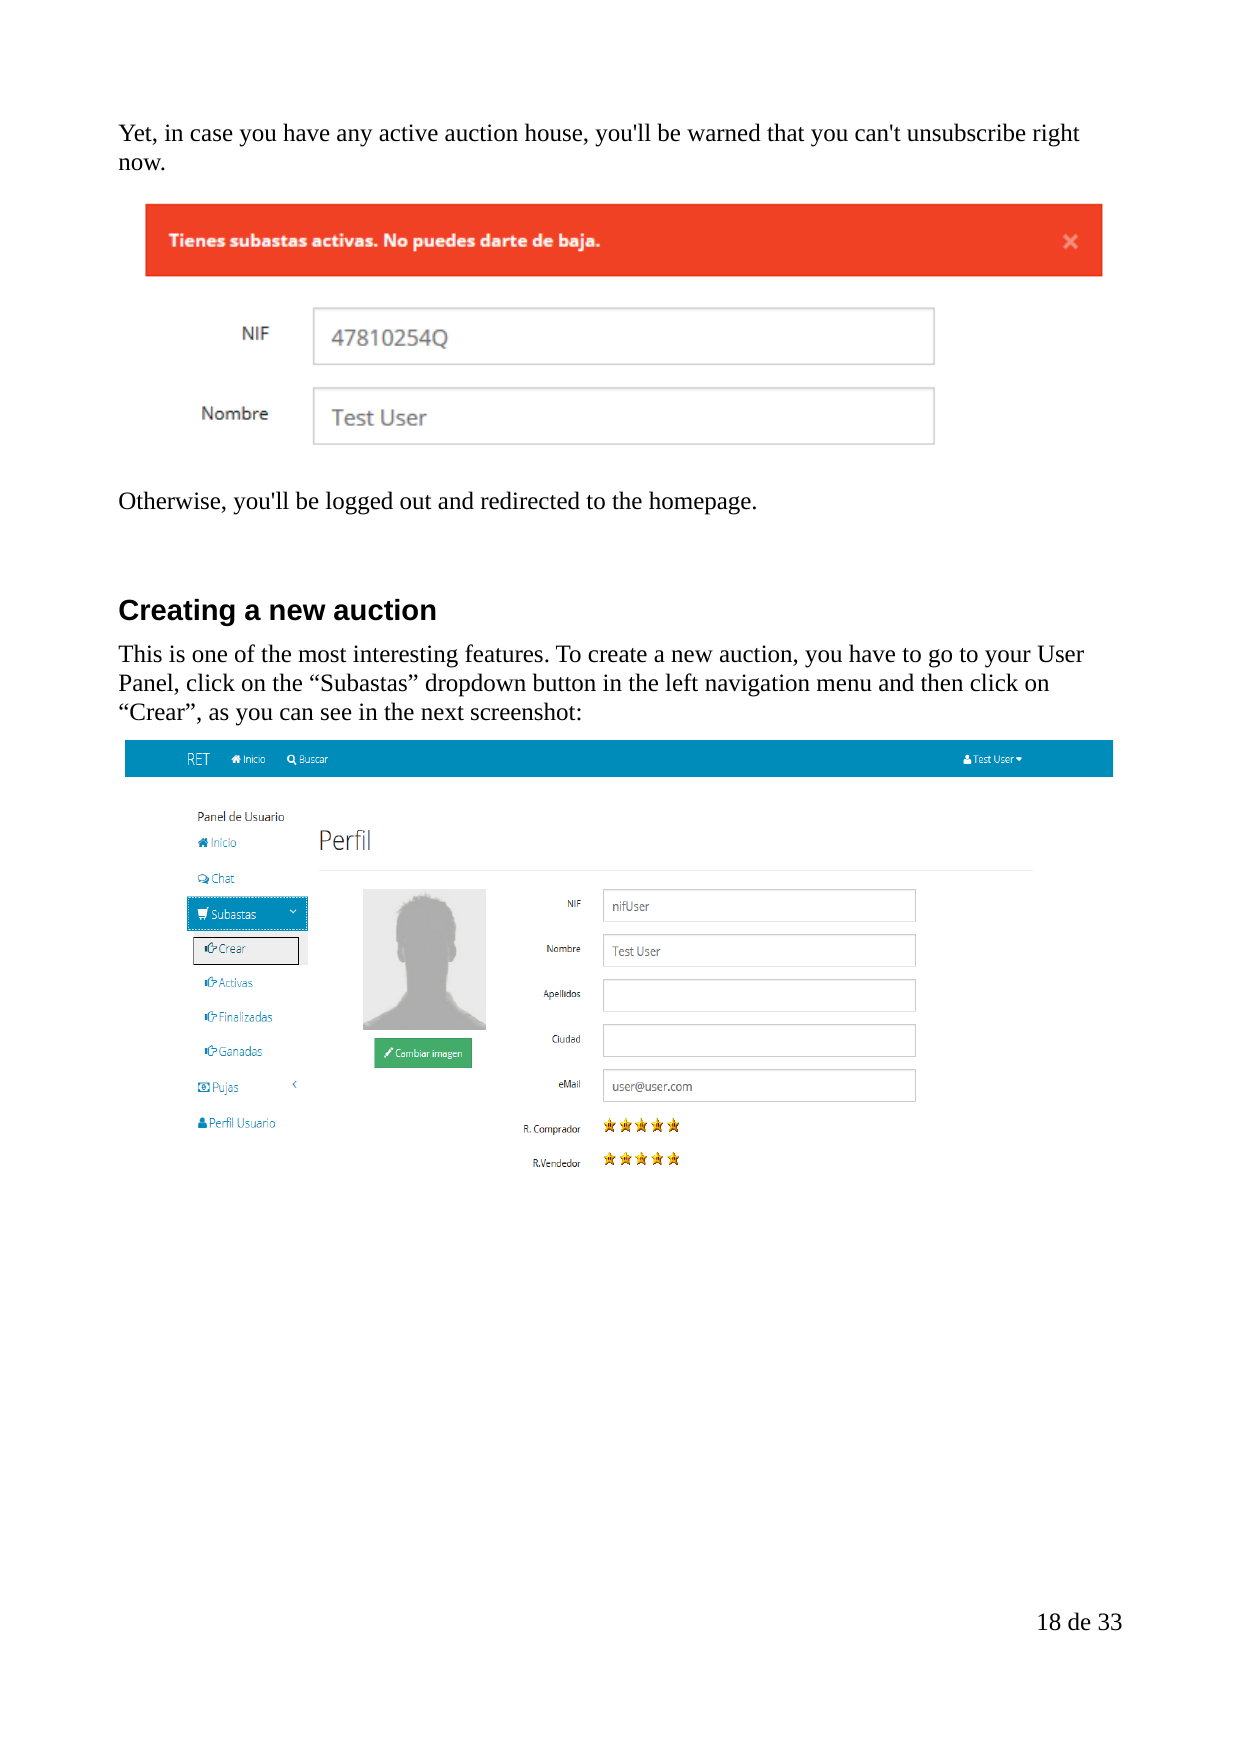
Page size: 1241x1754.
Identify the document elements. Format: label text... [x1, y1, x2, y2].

text This is one of the most interesting features. To create a new auction, you have to go to your User Panel, click on the “Subastas” dropdown button in the left navigation menu and then click on “Crear”, as you can see in the next screenshot: [118, 639, 1122, 726]
subtitle Creating a new auction [118, 593, 1122, 627]
text Otherwise, you'll be logged out and redirected to the homepage. [118, 486, 1122, 514]
text Yet, in case you have any active auction house, you'll be warned that you can't unsubscribe right now. [118, 118, 1122, 176]
